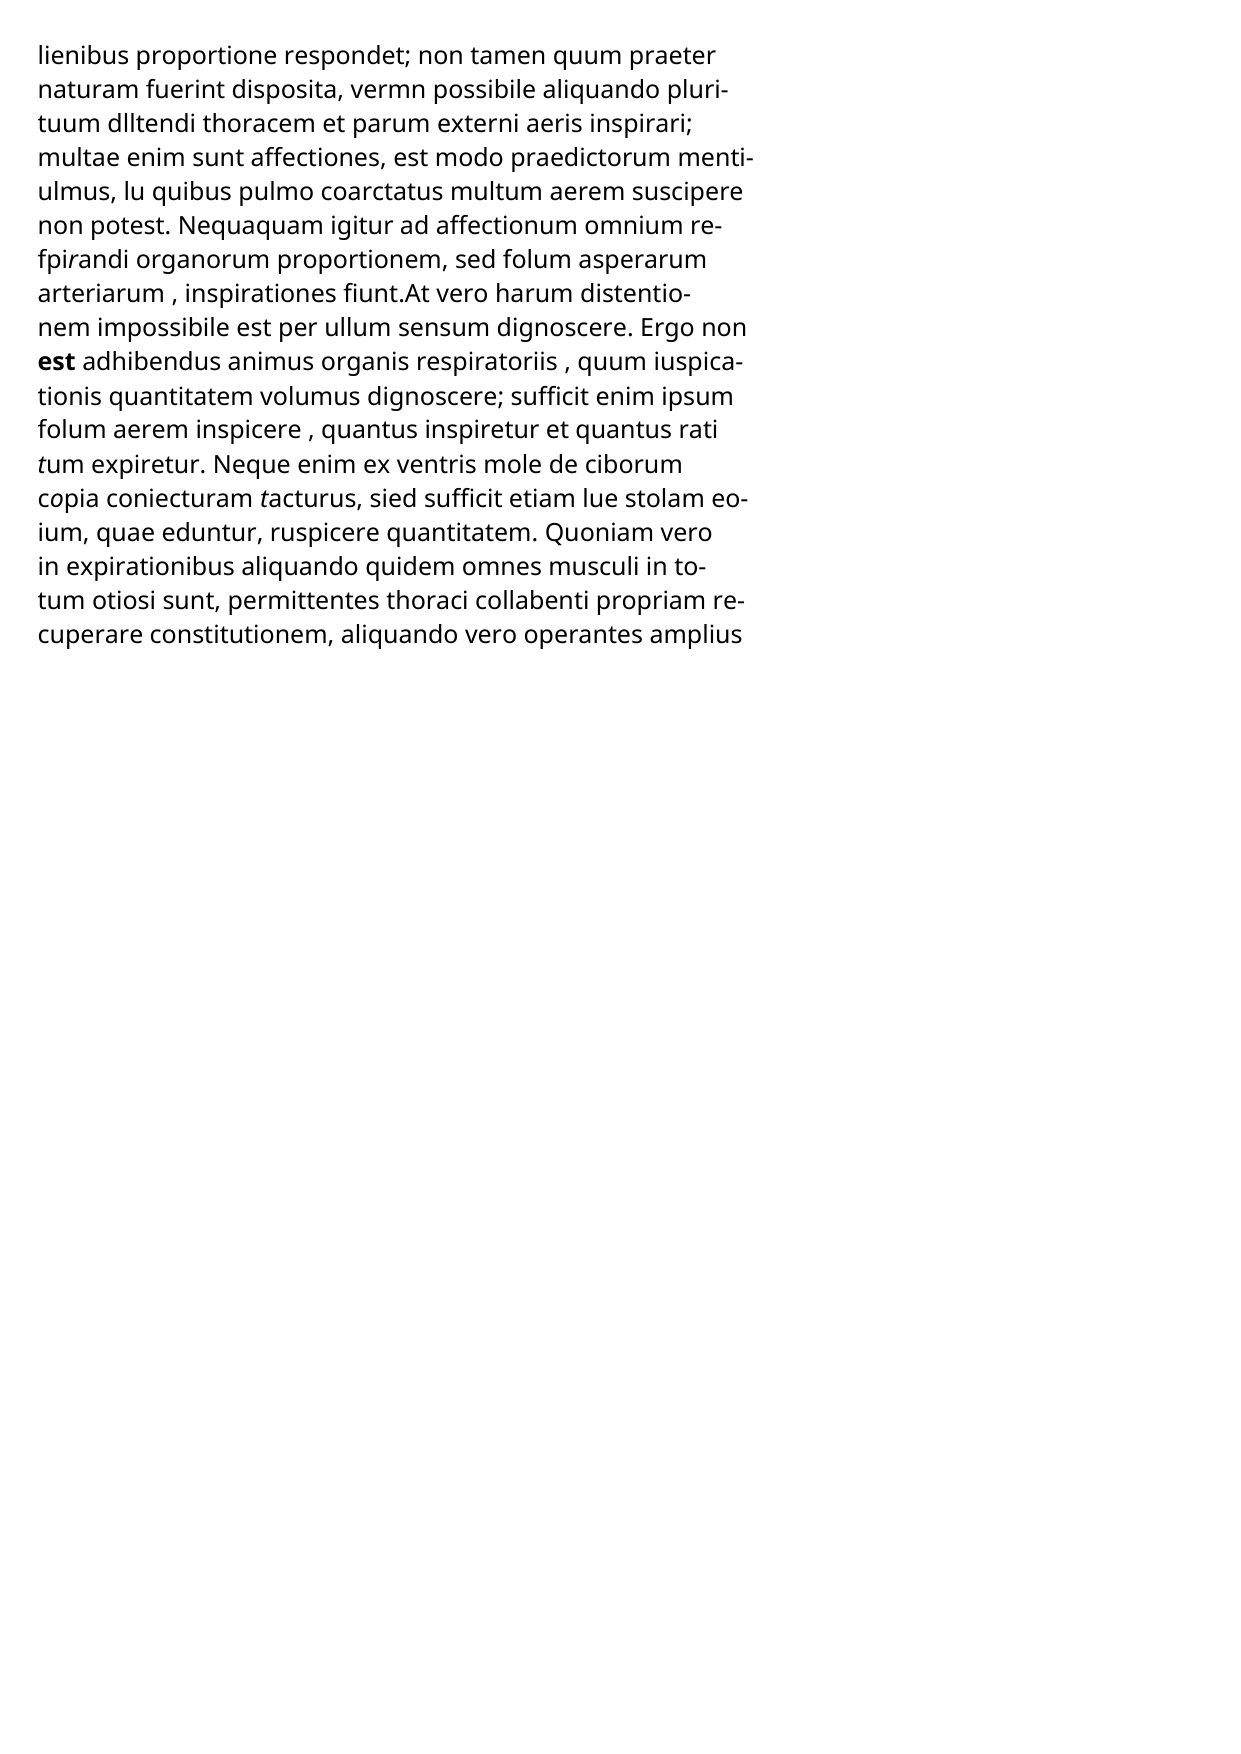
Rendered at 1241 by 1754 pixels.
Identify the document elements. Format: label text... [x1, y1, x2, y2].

text lienibus proportione respondet; non tamen quum praeter naturam fuerint disposita, vermn possibile aliquando pluri- tuum dlltendi thoracem et parum externi aeris inspirari; multae enim sunt affectiones, est modo praedictorum menti- ulmus, lu quibus pulmo coarctatus multum aerem suscipere non potest. Nequaquam igitur ad affectionum omnium re- fpirandi organorum proportionem, sed folum asperarum arteriarum , inspirationes fiunt.At vero harum distentio- nem impossibile est per ullum sensum dignoscere. Ergo non est adhibendus animus organis respiratoriis , quum iuspica- tionis quantitatem volumus dignoscere; sufficit enim ipsum folum aerem inspicere , quantus inspiretur et quantus rati tum expiretur. Neque enim ex ventris mole de ciborum copia coniecturam tacturus, sied sufficit etiam lue stolam eo- ium, quae eduntur, ruspicere quantitatem. Quoniam vero in expirationibus aliquando quidem omnes musculi in to- tum otiosi sunt, permittentes thoraci collabenti propriam re- cuperare constitutionem, aliquando vero operantes amplius [37, 37, 1203, 651]
